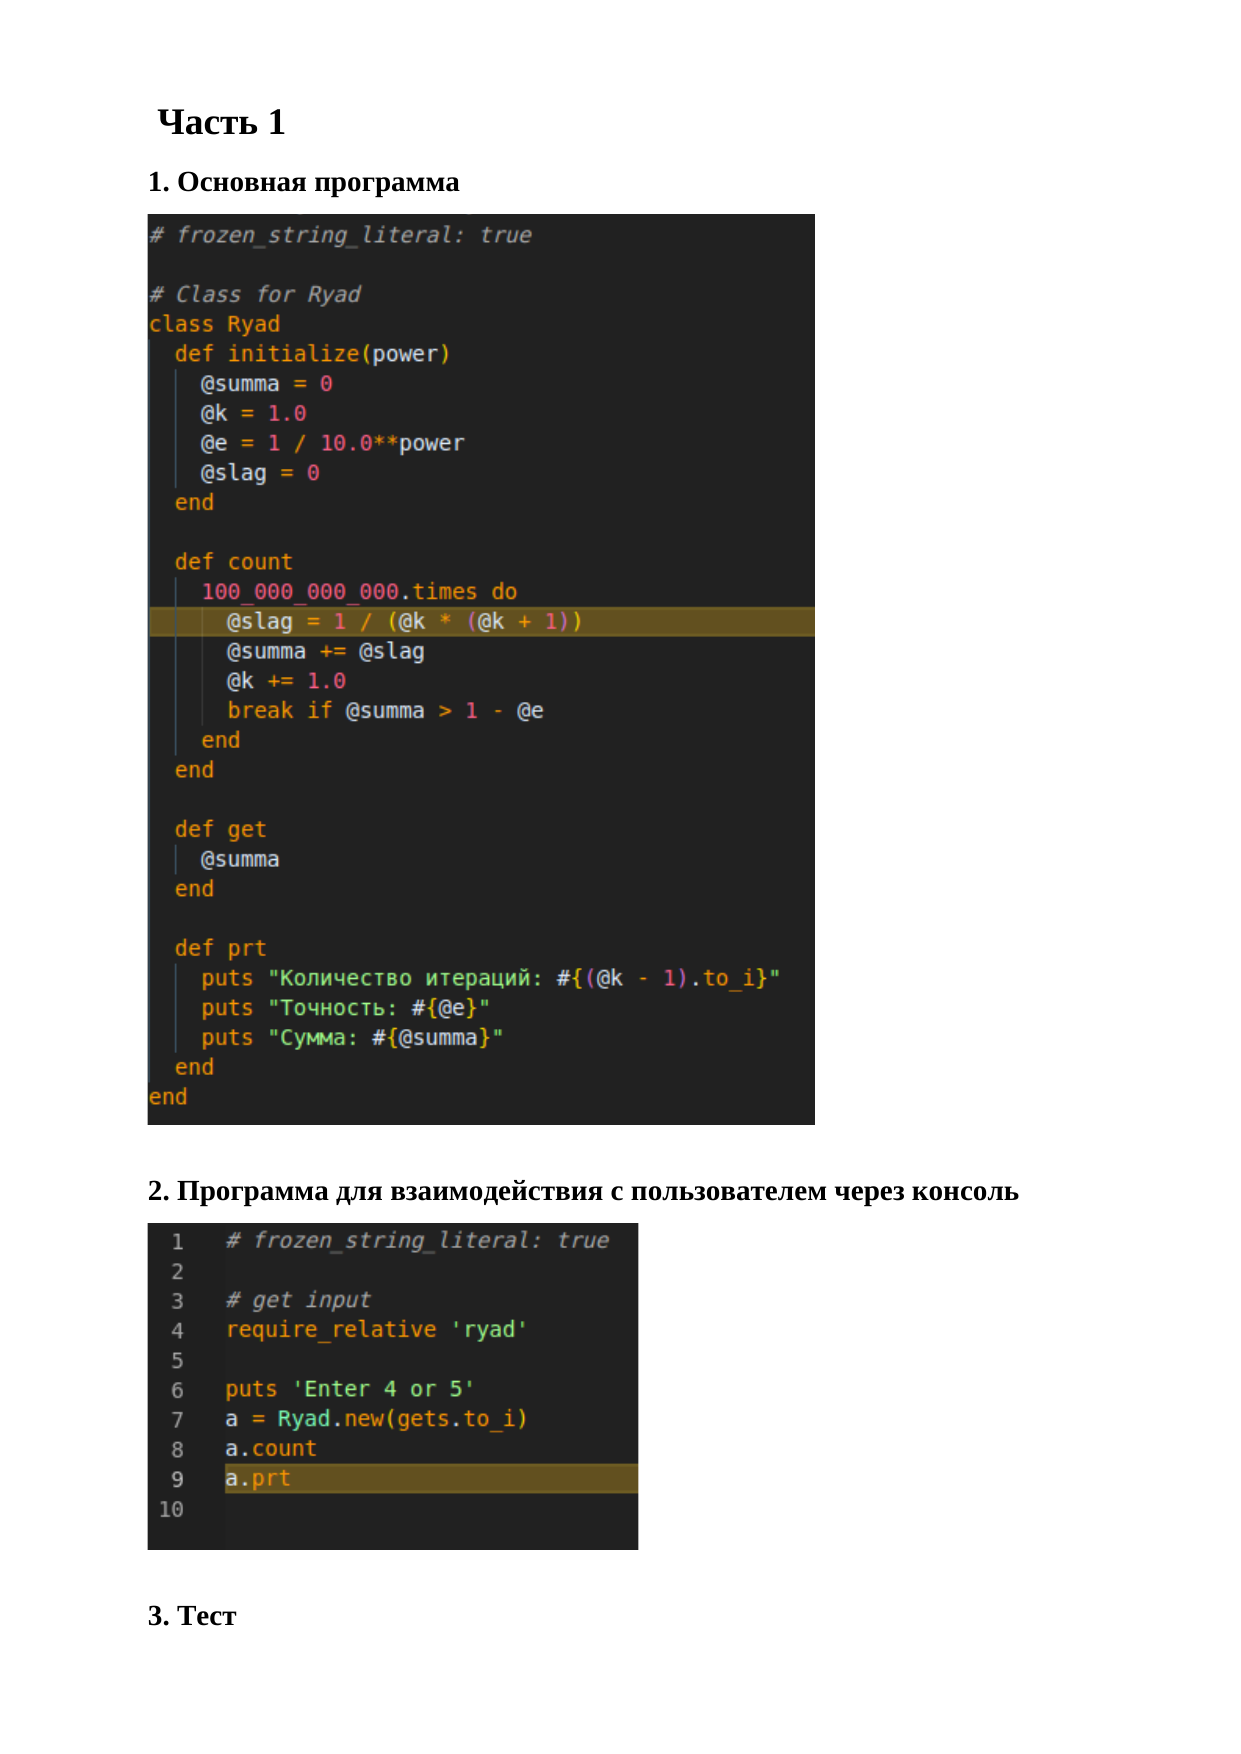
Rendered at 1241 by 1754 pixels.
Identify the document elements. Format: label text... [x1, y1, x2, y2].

picture [147, 1223, 639, 1550]
text Часть 1 [148, 99, 1181, 142]
text 2. Программа для взаимодействия с пользователем через консоль [148, 1173, 1181, 1207]
text 3. Тест [148, 1598, 1181, 1631]
picture [147, 214, 815, 1125]
text 1. Основная программа [148, 164, 1181, 197]
